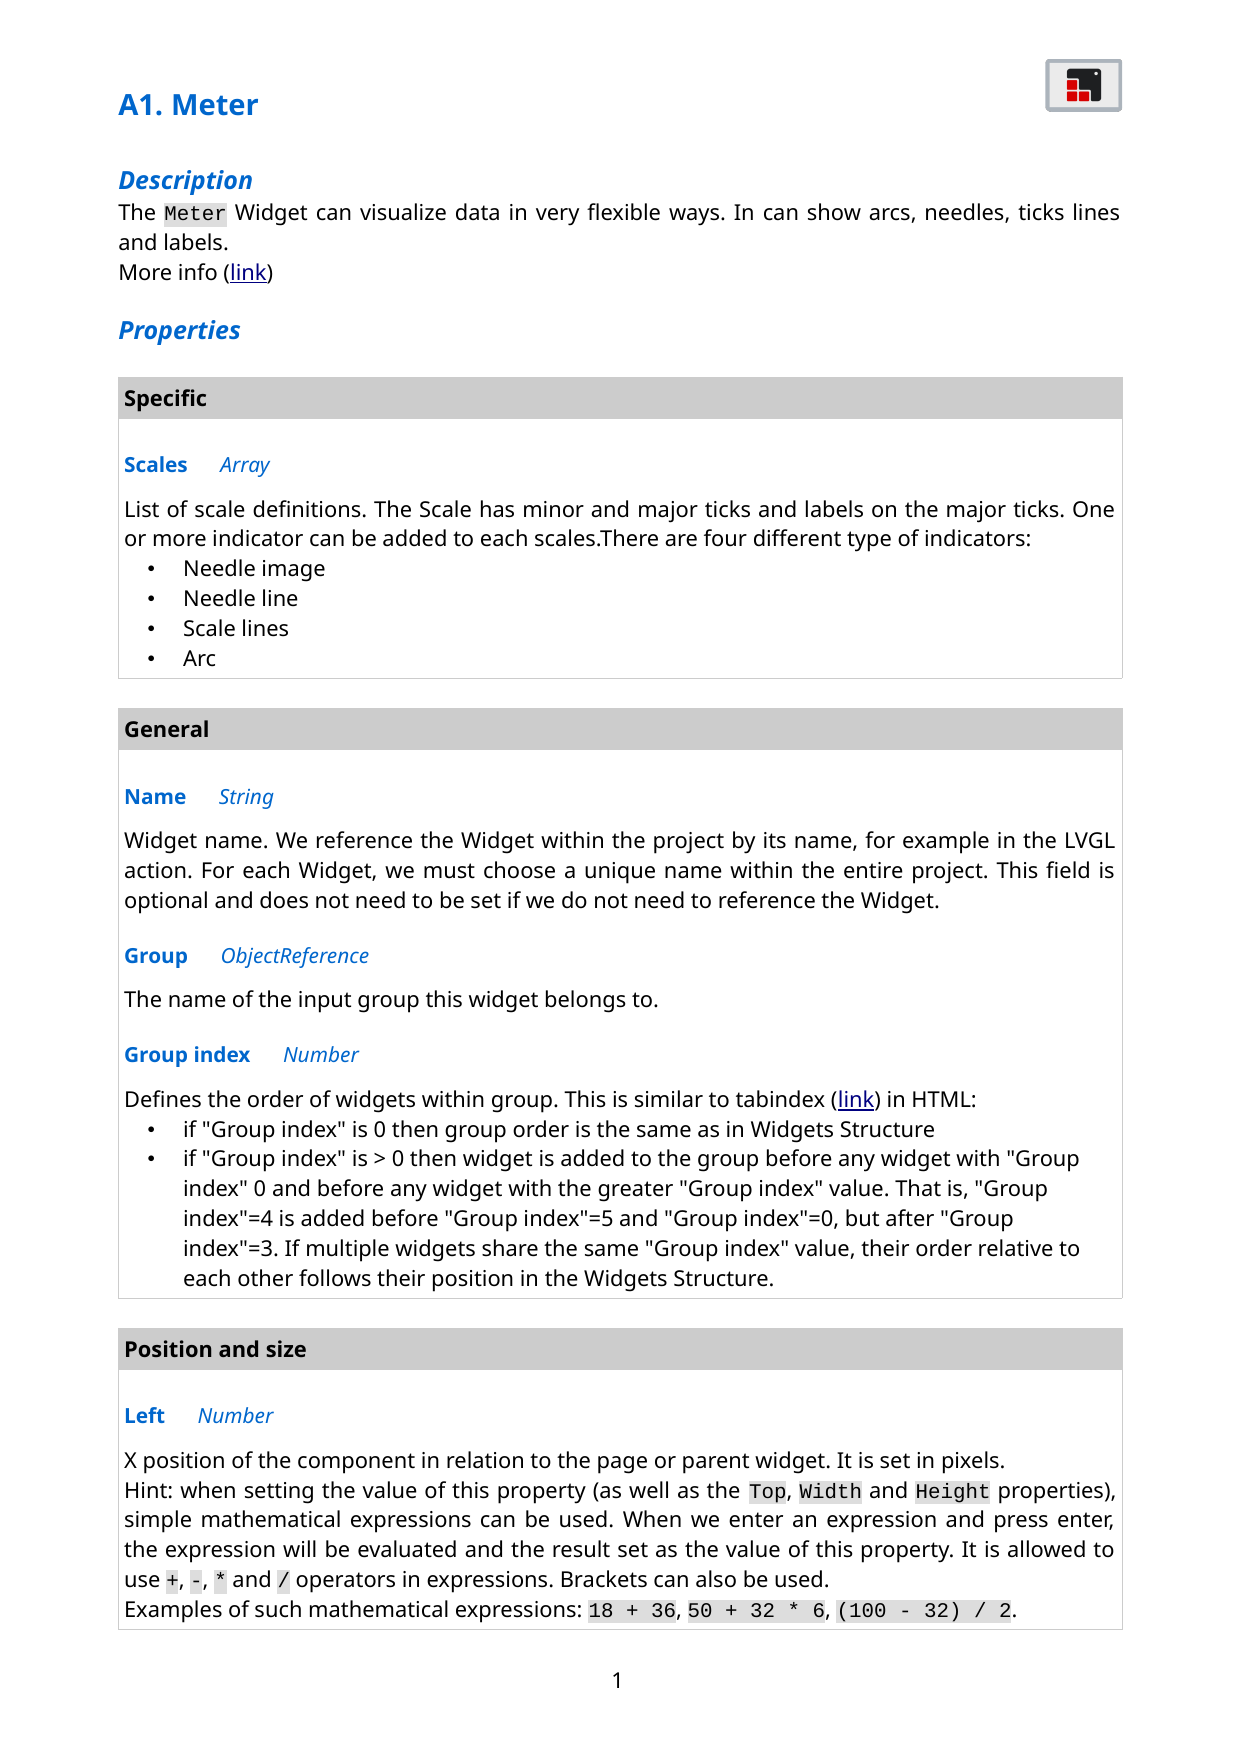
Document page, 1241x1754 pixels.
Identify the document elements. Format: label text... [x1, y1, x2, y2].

table_cell Scales Array List of scale definitions. The Scale has minor and major ticks and labels on the major ticks. One or more indicator can be added to each scales.There are four different type of indicators: Needle image Needle line Scale lines Arc [119, 419, 1122, 678]
text The Meter Widget can visualize data in very flexible ways. In can show arcs, needles, ticks lines and labels. [118, 197, 1122, 256]
table_cell Name String Widget name. We reference the Widget within the project by its name, for example in the LVGL action. For each Widget, we must choose a unique name within the entire project. This field is optional and does not need to be set if we do not need to reference the Widget. Group ObjectReference The name of the input group this widget belongs to. Group index Number Defines the order of widgets within group. This is similar to tabindex (link) in HTML: if "Group index" is 0 then group order is the same as in Widgets Structure if "Group index" is > 0 then widget is added to the group before any widget with "Group index" 0 and before any widget with the greater "Group index" value. That is, "Group index"=4 is added before "Group index"=5 and "Group index"=0, but after "Group index"=3. If multiple widgets share the same "Group index" value, their order relative to each other follows their position in the Widgets Structure. [119, 750, 1122, 1298]
table_header Position and size [119, 1329, 1122, 1369]
subtitle Description [118, 163, 1122, 197]
subtitle Meter [118, 84, 1122, 124]
table_cell Left Number X position of the component in relation to the page or parent widget. It is set in pixels. Hint: when setting the value of this property (as well as the Top, Width and Height properties), simple mathematical expressions can be used. When we enter an expression and press enter, the expression will be evaluated and the result set as the value of this property. It is allowed to use +, -, * and / operators in expressions. Brackets can also be used. Examples of such mathematical expressions: 18 + 36, 50 + 32 * 6, (100 - 32) / 2. [119, 1370, 1122, 1629]
table_header Specific [119, 378, 1122, 418]
text More info (link) [118, 256, 1122, 286]
subtitle Properties [118, 313, 1122, 347]
picture [1045, 59, 1123, 112]
table_header General [119, 709, 1122, 749]
